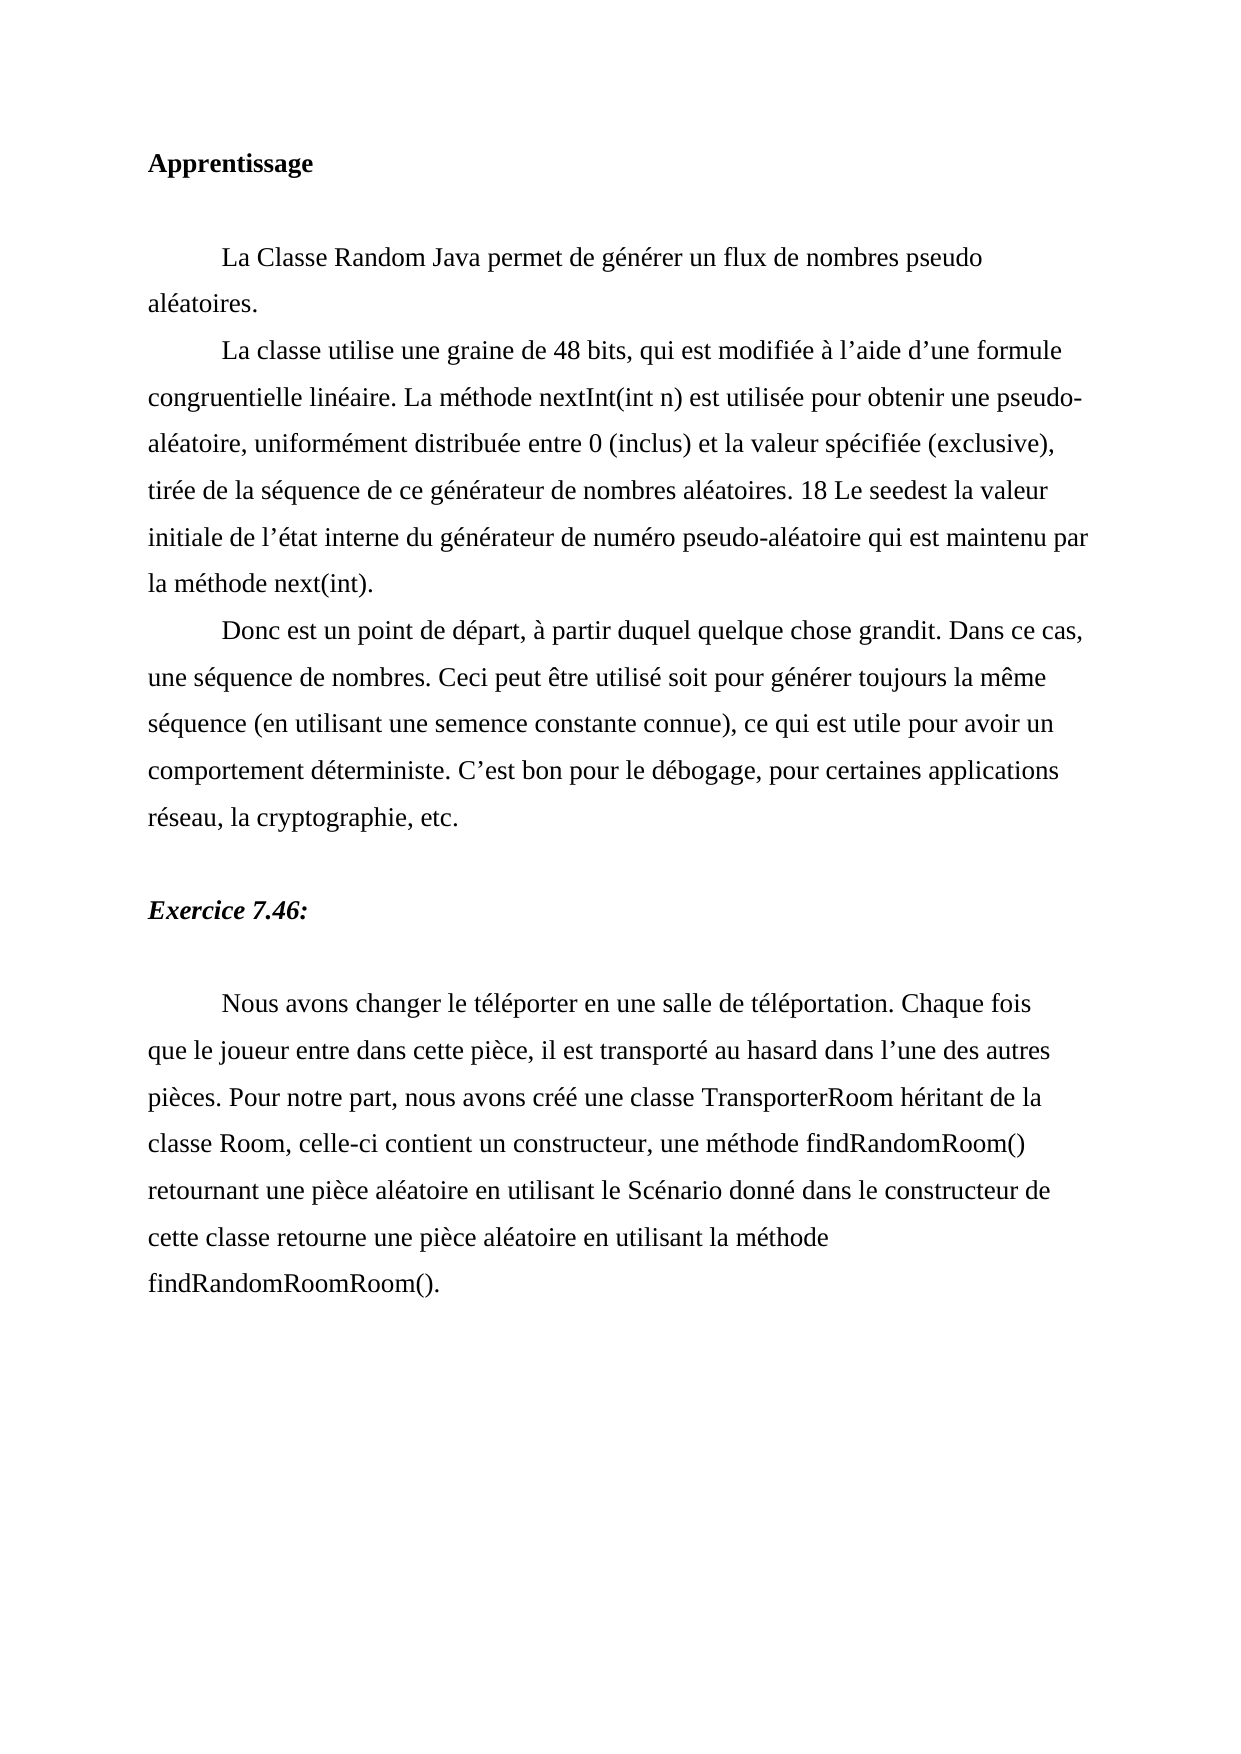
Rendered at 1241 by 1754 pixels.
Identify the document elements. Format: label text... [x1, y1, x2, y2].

text Donc est un point de départ, à partir duquel quelque chose grandit. Dans ce cas, une séquence de nombres. Ceci peut être utilisé soit pour générer toujours la même séquence (en utilisant une semence constante connue), ce qui est utile pour avoir un comportement déterministe. C’est bon pour le débogage, pour certaines applications réseau, la cryptographie, etc. [148, 614, 1093, 832]
text La classe utilise une graine de 48 bits, qui est modifiée à l’aide d’une formule congruentielle linéaire. La méthode nextInt(int n) est utilisée pour obtenir une pseudo-aléatoire, uniformément distribuée entre 0 (inclus) et la valeur spécifiée (exclusive), tirée de la séquence de ce générateur de nombres aléatoires. 18 Le seedest la valeur initiale de l’état interne du générateur de numéro pseudo-aléatoire qui est maintenu par la méthode next(int). [148, 334, 1093, 599]
text Apprentissage [148, 148, 1093, 179]
text que le joueur entre dans cette pièce, il est transporté au hasard dans l’une des autres pièces. Pour notre part, nous avons créé une classe TransporterRoom héritant de la classe Room, celle-ci contient un constructeur, une méthode findRandomRoom() retournant une pièce aléatoire en utilisant le Scénario donné dans le constructeur de cette classe retourne une pièce aléatoire en utilisant la méthode findRandomRoomRoom(). [148, 1034, 1093, 1299]
text Exercice 7.46: [148, 894, 1093, 925]
text Nous avons changer le téléporter en une salle de téléportation. Chaque fois [148, 988, 1093, 1019]
text La Classe Random Java permet de générer un flux de nombres pseudo aléatoires. [148, 241, 1093, 319]
